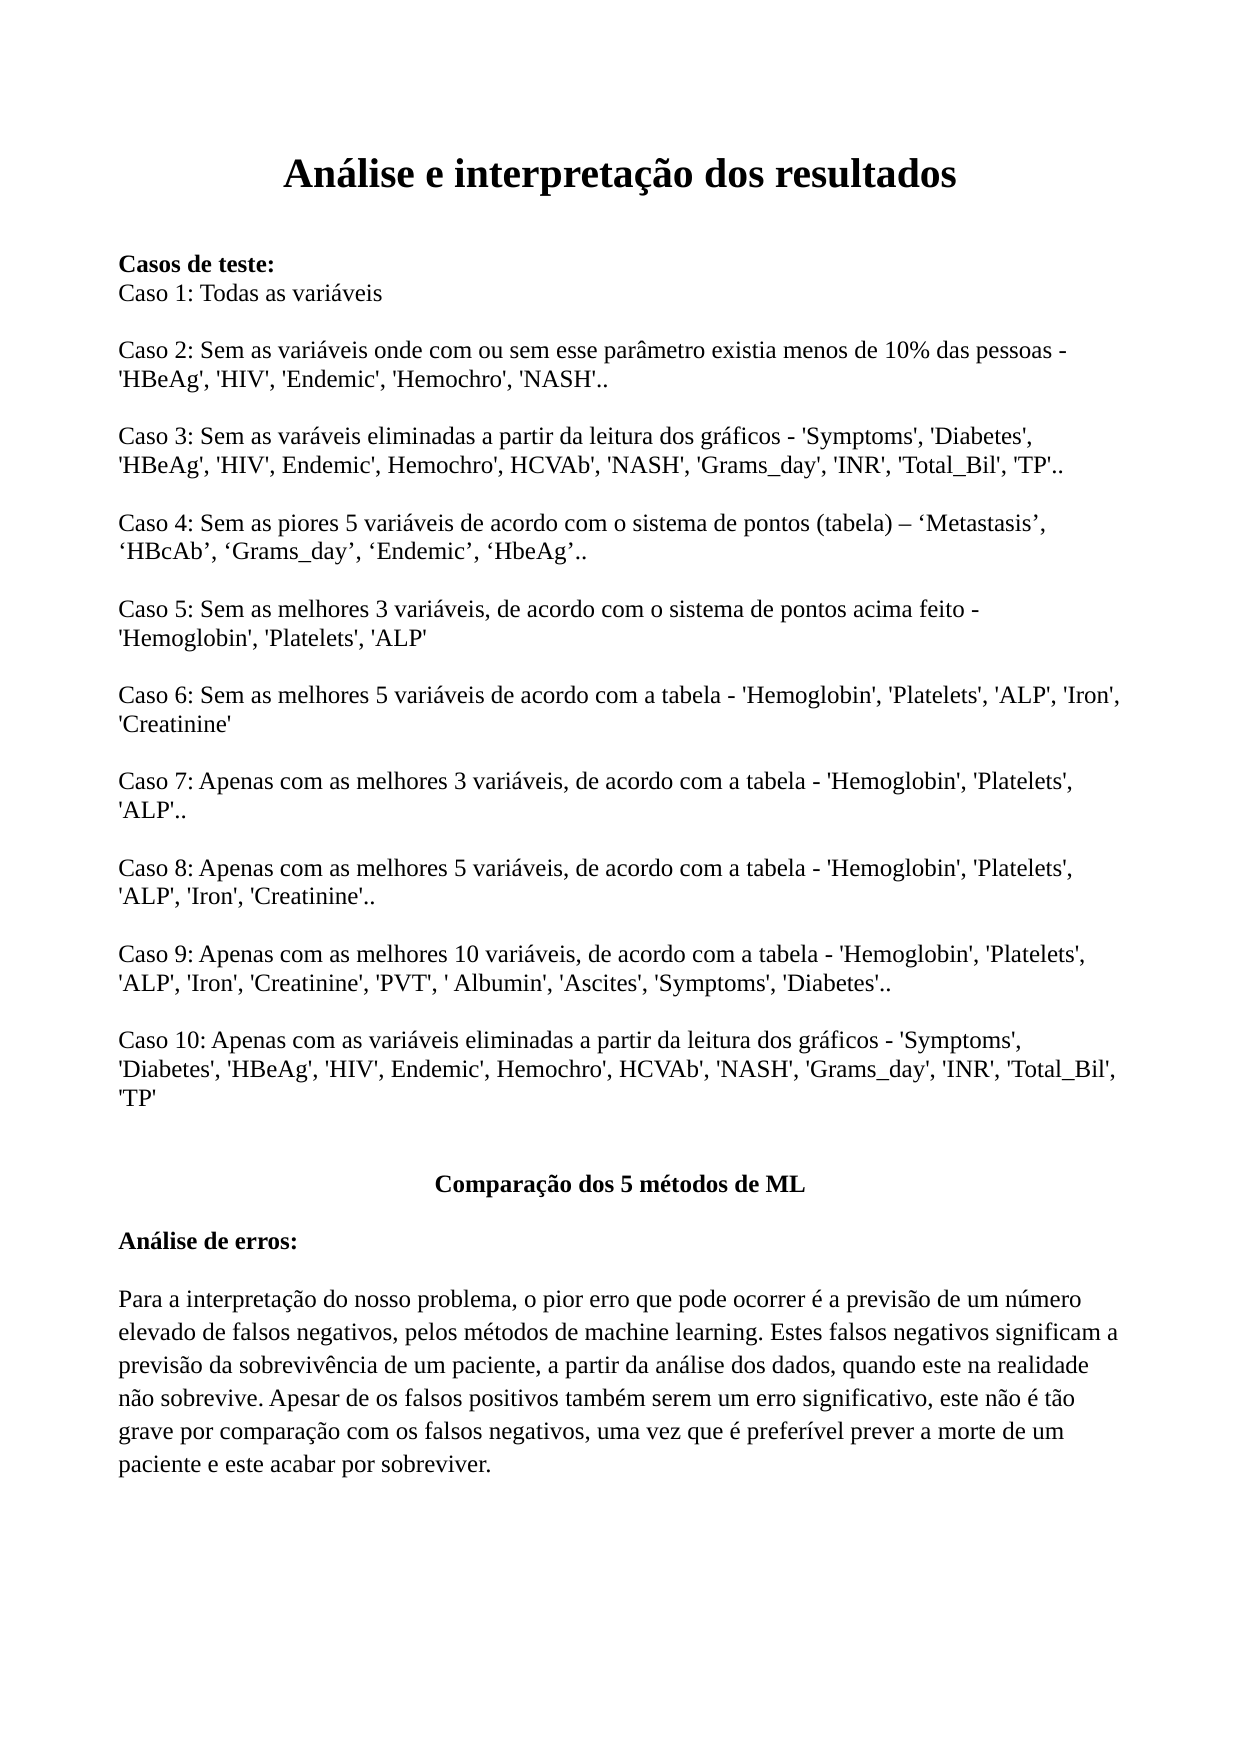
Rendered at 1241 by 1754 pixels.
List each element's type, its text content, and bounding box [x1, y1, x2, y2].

text Caso 10: Apenas com as variáveis eliminadas a partir da leitura dos gráficos - 'Symptoms', 'Diabetes', 'HBeAg', 'HIV', Endemic', Hemochro', HCVAb', 'NASH', 'Grams_day', 'INR', 'Total_Bil', 'TP' [118, 1025, 1122, 1111]
text Caso 9: Apenas com as melhores 10 variáveis, de acordo com a tabela - 'Hemoglobin', 'Platelets', 'ALP', 'Iron', 'Creatinine', 'PVT', ' Albumin', 'Ascites', 'Symptoms', 'Diabetes'.. [118, 939, 1122, 996]
text Caso 3: Sem as varáveis eliminadas a partir da leitura dos gráficos - 'Symptoms', 'Diabetes', 'HBeAg', 'HIV', Endemic', Hemochro', HCVAb', 'NASH', 'Grams_day', 'INR', 'Total_Bil', 'TP'.. [118, 421, 1122, 479]
text Análise de erros: [118, 1226, 1122, 1255]
text Caso 2: Sem as variáveis onde com ou sem esse parâmetro existia menos de 10% das pessoas - 'HBeAg', 'HIV', 'Endemic', 'Hemochro', 'NASH'.. [118, 335, 1122, 393]
text Caso 8: Apenas com as melhores 5 variáveis, de acordo com a tabela - 'Hemoglobin', 'Platelets', 'ALP', 'Iron', 'Creatinine'.. [118, 853, 1122, 910]
text Comparação dos 5 métodos de ML [118, 1169, 1122, 1198]
text Caso 1: Todas as variáveis [118, 278, 1122, 306]
text Caso 7: Apenas com as melhores 3 variáveis, de acordo com a tabela - 'Hemoglobin', 'Platelets', 'ALP'.. [118, 766, 1122, 824]
text Caso 5: Sem as melhores 3 variáveis, de acordo com o sistema de pontos acima feito - 'Hemoglobin', 'Platelets', 'ALP' [118, 594, 1122, 651]
text Casos de teste: [118, 249, 1122, 278]
text Para a interpretação do nosso problema, o pior erro que pode ocorrer é a previsão de um número elevado de falsos negativos, pelos métodos de machine learning. Estes falsos negativos significam a previsão da sobrevivência de um paciente, a partir da análise dos dados, quando este na realidade não sobrevive. Apesar de os falsos positivos também serem um erro significativo, este não é tão grave por comparação com os falsos negativos, uma vez que é preferível prever a morte de um paciente e este acabar por sobreviver. [118, 1284, 1122, 1478]
text Caso 6: Sem as melhores 5 variáveis de acordo com a tabela - 'Hemoglobin', 'Platelets', 'ALP', 'Iron', 'Creatinine' [118, 680, 1122, 738]
text Análise e interpretação dos resultados [118, 148, 1122, 196]
text Caso 4: Sem as piores 5 variáveis de acordo com o sistema de pontos (tabela) – ‘Metastasis’, ‘HBcAb’, ‘Grams_day’, ‘Endemic’, ‘HbeAg’.. [118, 508, 1122, 565]
